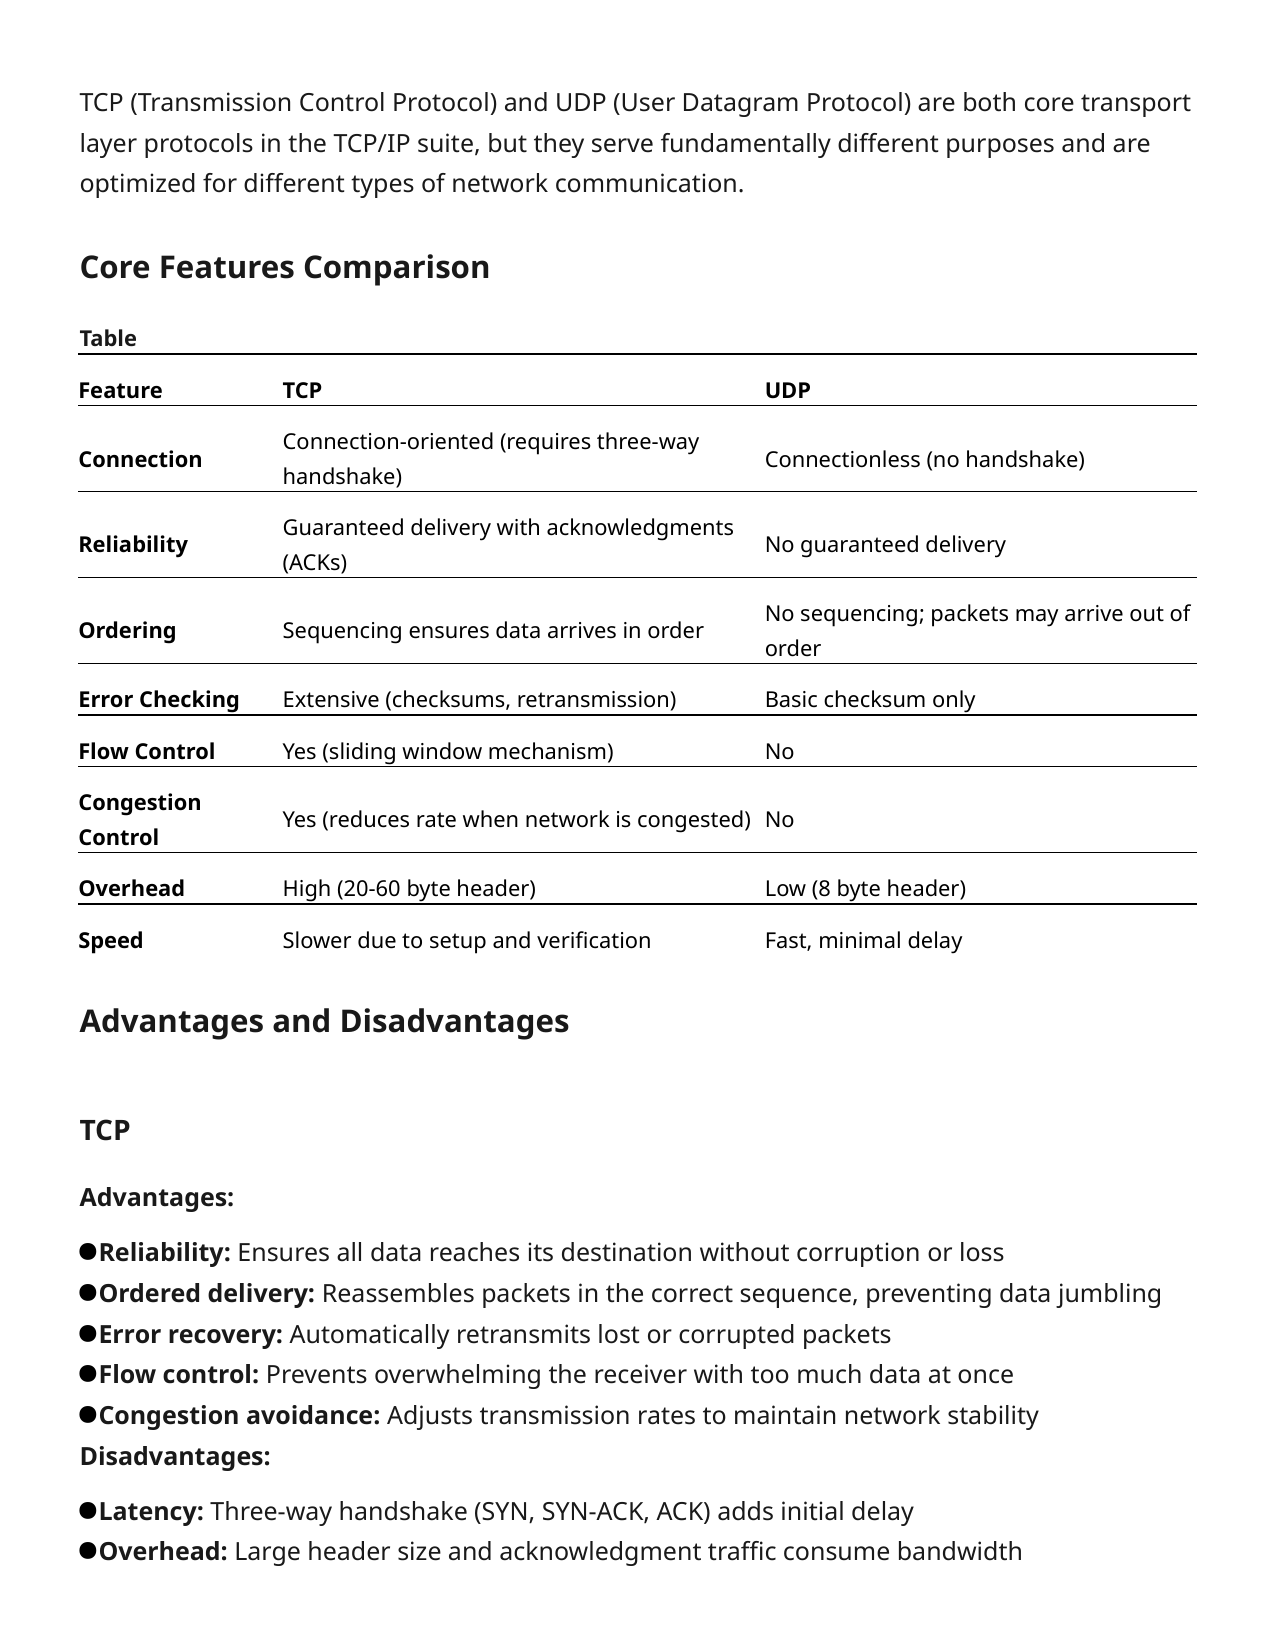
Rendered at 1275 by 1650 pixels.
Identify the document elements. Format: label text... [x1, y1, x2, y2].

table_cell Yes (reduces rate when network is congested) [283, 767, 764, 851]
subtitle Advantages and Disadvantages [78, 992, 1197, 1042]
text Advantages: [78, 1173, 1197, 1214]
table_header Feature [78, 355, 282, 404]
table_cell No sequencing; packets may arrive out of order [765, 578, 1197, 662]
table_cell Fast, minimal delay [765, 905, 1197, 954]
table_cell Extensive (checksums, retransmission) [283, 664, 764, 714]
table_cell Overhead [78, 853, 282, 903]
table_cell No [765, 716, 1197, 766]
table_cell Connection [78, 406, 282, 491]
list Flow control: Prevents overwhelming the receiver with too much data at once [78, 1350, 1197, 1391]
list Ordered delivery: Reassembles packets in the correct sequence, preventing data jumbling [78, 1269, 1197, 1310]
list Latency: Three-way handshake (SYN, SYN-ACK, ACK) adds initial delay [78, 1487, 1197, 1527]
text Disadvantages: [78, 1432, 1197, 1472]
table_header TCP [283, 355, 764, 404]
table_cell Yes (sliding window mechanism) [283, 716, 764, 766]
table_cell Speed [78, 905, 282, 954]
table_header UDP [765, 355, 1197, 404]
table_cell No guaranteed delivery [765, 492, 1197, 576]
table_cell Connectionless (no handshake) [765, 406, 1197, 491]
table_cell Guaranteed delivery with acknowledgments (ACKs) [283, 492, 764, 576]
list Congestion avoidance: Adjusts transmission rates to maintain network stability [78, 1391, 1197, 1432]
table_cell Ordering [78, 578, 282, 662]
subtitle TCP [78, 1104, 1197, 1148]
table_cell Reliability [78, 492, 282, 576]
table_cell Slower due to setup and verification [283, 905, 764, 954]
list Overhead: Large header size and acknowledgment traffic consume bandwidth [78, 1527, 1197, 1568]
table_cell No [765, 767, 1197, 851]
table_cell Flow Control [78, 716, 282, 766]
table_cell Basic checksum only [765, 664, 1197, 714]
list Reliability: Ensures all data reaches its destination without corruption or loss [78, 1228, 1197, 1269]
table_cell Congestion Control [78, 767, 282, 851]
table_cell High (20-60 byte header) [283, 853, 764, 903]
text Table [78, 312, 1181, 353]
table_cell Low (8 byte header) [765, 853, 1197, 903]
table_cell Error Checking [78, 664, 282, 714]
subtitle Core Features Comparison [78, 237, 1197, 287]
table_cell Connection-oriented (requires three-way handshake) [283, 406, 764, 491]
list Error recovery: Automatically retransmits lost or corrupted packets [78, 1310, 1197, 1350]
table_cell Sequencing ensures data arrives in order [283, 578, 764, 662]
text TCP (Transmission Control Protocol) and UDP (User Datagram Protocol) are both core transport layer protocols in the TCP/IP suite, but they serve fundamentally different purposes and are optimized for different types of network communication. [78, 78, 1197, 200]
